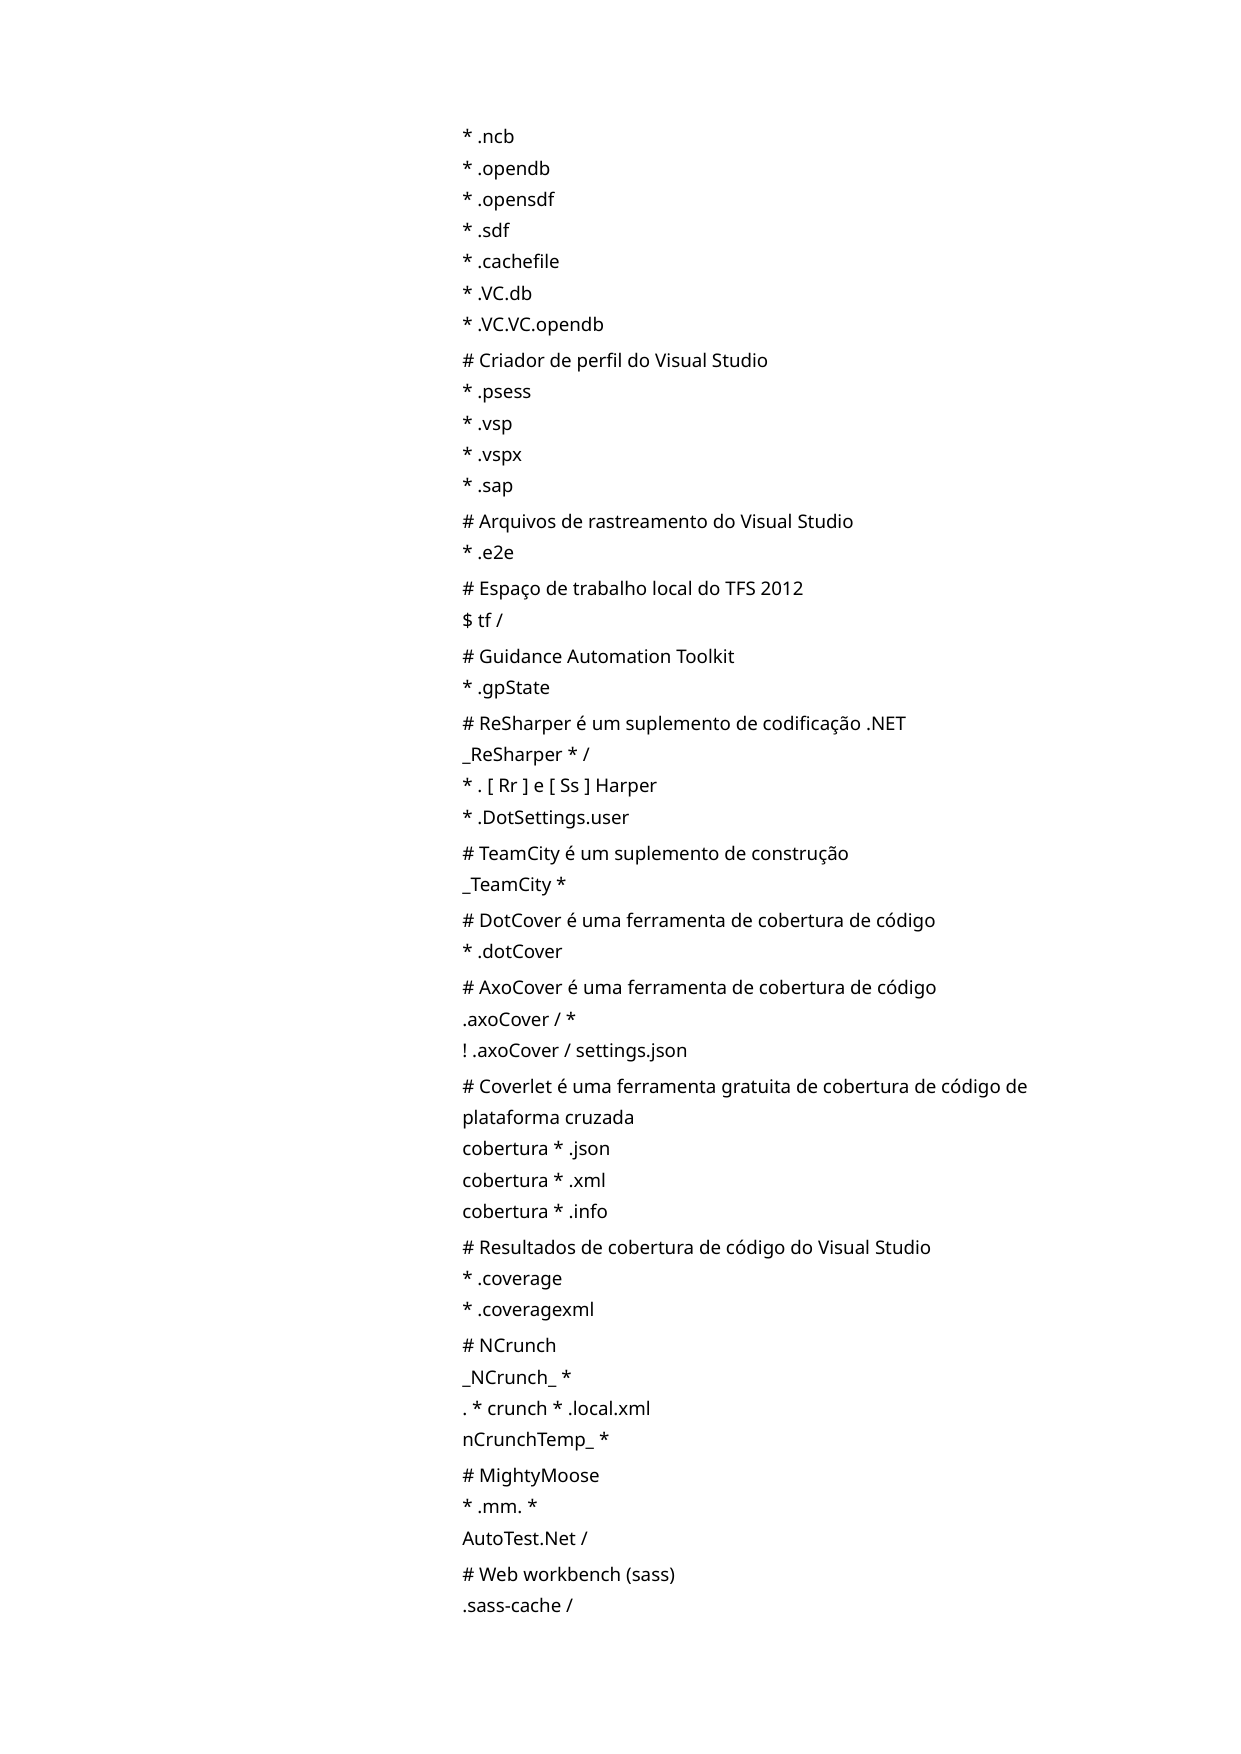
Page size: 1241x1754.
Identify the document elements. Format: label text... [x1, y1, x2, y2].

table_cell * .DotSettings.user [462, 798, 1122, 829]
table_cell [118, 933, 462, 964]
table_cell [118, 1457, 462, 1488]
table_cell . * crunch * .local.xml [462, 1390, 1122, 1421]
table_cell [118, 306, 462, 337]
table_cell .sass-cache / [462, 1587, 1122, 1618]
table_cell * .gpState [462, 669, 1122, 700]
table_cell [118, 373, 462, 404]
table_cell [118, 565, 462, 570]
table_cell _TeamCity * [462, 866, 1122, 897]
table_cell [118, 637, 462, 668]
table_cell nCrunchTemp_ * [462, 1421, 1122, 1452]
table_cell # TeamCity é um suplemento de construção [462, 834, 1122, 866]
table_cell * .coveragexml [462, 1291, 1122, 1322]
table_cell * .vspx [462, 435, 1122, 467]
table_cell # AxoCover é uma ferramenta de cobertura de código [462, 969, 1122, 1000]
table_cell [118, 1618, 462, 1623]
table_cell # NCrunch [462, 1327, 1122, 1358]
table_cell [118, 181, 462, 212]
table_cell AutoTest.Net / [462, 1519, 1122, 1551]
table_cell [118, 570, 462, 601]
table_cell # Guidance Automation Toolkit [462, 637, 1122, 668]
table_cell * .mm. * [462, 1488, 1122, 1519]
table_cell [118, 705, 462, 736]
table_cell [118, 243, 462, 274]
table_cell [118, 969, 462, 1000]
table_cell [118, 503, 462, 534]
table_cell [118, 342, 462, 373]
table_cell [118, 1587, 462, 1618]
table_cell * .opendb [462, 149, 1122, 181]
table_cell [118, 467, 462, 498]
table_cell _ReSharper * / [462, 736, 1122, 767]
table_cell [118, 834, 462, 866]
table_cell [118, 1327, 462, 1358]
table_cell .axoCover / * [462, 1000, 1122, 1031]
table_cell [118, 404, 462, 435]
table_cell [118, 1555, 462, 1587]
table_cell [118, 149, 462, 181]
table_cell # Criador de perfil do Visual Studio [462, 342, 1122, 373]
table_cell [118, 212, 462, 243]
table_cell [118, 736, 462, 767]
table_cell [118, 1130, 462, 1161]
table_cell [118, 798, 462, 829]
table_cell * .sap [462, 467, 1122, 498]
table_cell [462, 1224, 1122, 1228]
table_cell # Resultados de cobertura de código do Visual Studio [462, 1229, 1122, 1260]
table_cell [462, 565, 1122, 570]
table_cell [118, 633, 462, 637]
table_cell * .opensdf [462, 181, 1122, 212]
table_cell [118, 902, 462, 933]
table_cell _NCrunch_ * [462, 1358, 1122, 1389]
table_cell cobertura * .xml [462, 1161, 1122, 1192]
table_cell [118, 274, 462, 306]
table_cell $ tf / [462, 601, 1122, 632]
table_cell [118, 964, 462, 969]
table_cell [462, 337, 1122, 342]
table_cell [118, 1260, 462, 1291]
table_cell [118, 1421, 462, 1452]
table_cell [118, 498, 462, 503]
table_cell [118, 1452, 462, 1457]
table_cell # Arquivos de rastreamento do Visual Studio [462, 503, 1122, 534]
table_cell [462, 1551, 1122, 1555]
table_cell * .ncb [462, 118, 1122, 149]
table_cell [118, 435, 462, 467]
table_cell [118, 1519, 462, 1551]
table_cell [118, 1358, 462, 1389]
table_cell * .e2e [462, 534, 1122, 565]
table_cell * .vsp [462, 404, 1122, 435]
table_cell [462, 1063, 1122, 1067]
table_cell [462, 700, 1122, 704]
table_cell * .cachefile [462, 243, 1122, 274]
table_cell [118, 1229, 462, 1260]
table_cell [118, 897, 462, 902]
table_cell * .coverage [462, 1260, 1122, 1291]
table_cell [118, 1161, 462, 1192]
table_cell # ReSharper é um suplemento de codificação .NET [462, 705, 1122, 736]
table_cell [118, 1031, 462, 1063]
table_cell [462, 1322, 1122, 1327]
table_cell [118, 118, 462, 149]
table_cell [118, 337, 462, 342]
table_cell # Web workbench (sass) [462, 1555, 1122, 1587]
table_cell [118, 1224, 462, 1228]
table_cell [118, 1063, 462, 1067]
table_cell [462, 1618, 1122, 1623]
table_cell [462, 498, 1122, 503]
table_cell [118, 1000, 462, 1031]
table_cell * .VC.db [462, 274, 1122, 306]
table_cell * .VC.VC.opendb [462, 306, 1122, 337]
table_cell [462, 897, 1122, 902]
table_cell [118, 601, 462, 632]
table_cell [462, 633, 1122, 637]
table_cell * . [ Rr ] e [ Ss ] Harper [462, 767, 1122, 798]
table_cell [462, 964, 1122, 969]
table_cell * .dotCover [462, 933, 1122, 964]
table_cell [462, 1452, 1122, 1457]
table_cell [118, 1068, 462, 1130]
table_cell [118, 767, 462, 798]
table_cell [118, 866, 462, 897]
table_cell [118, 700, 462, 704]
table_cell [118, 830, 462, 834]
table_cell [118, 1551, 462, 1555]
table_cell cobertura * .json [462, 1130, 1122, 1161]
table_cell [118, 1291, 462, 1322]
table_cell * .sdf [462, 212, 1122, 243]
table_cell [462, 830, 1122, 834]
table_cell [118, 669, 462, 700]
table_cell # Espaço de trabalho local do TFS 2012 [462, 570, 1122, 601]
table_cell # Coverlet é uma ferramenta gratuita de cobertura de código de plataforma cruzada [462, 1068, 1122, 1130]
table_cell # DotCover é uma ferramenta de cobertura de código [462, 902, 1122, 933]
table_cell [118, 1322, 462, 1327]
table_cell ! .axoCover / settings.json [462, 1031, 1122, 1063]
table_cell [118, 534, 462, 565]
table_cell [118, 1488, 462, 1519]
table_cell # MightyMoose [462, 1457, 1122, 1488]
table_cell * .psess [462, 373, 1122, 404]
table_cell cobertura * .info [462, 1193, 1122, 1224]
table_cell [118, 1193, 462, 1224]
table_cell [118, 1390, 462, 1421]
